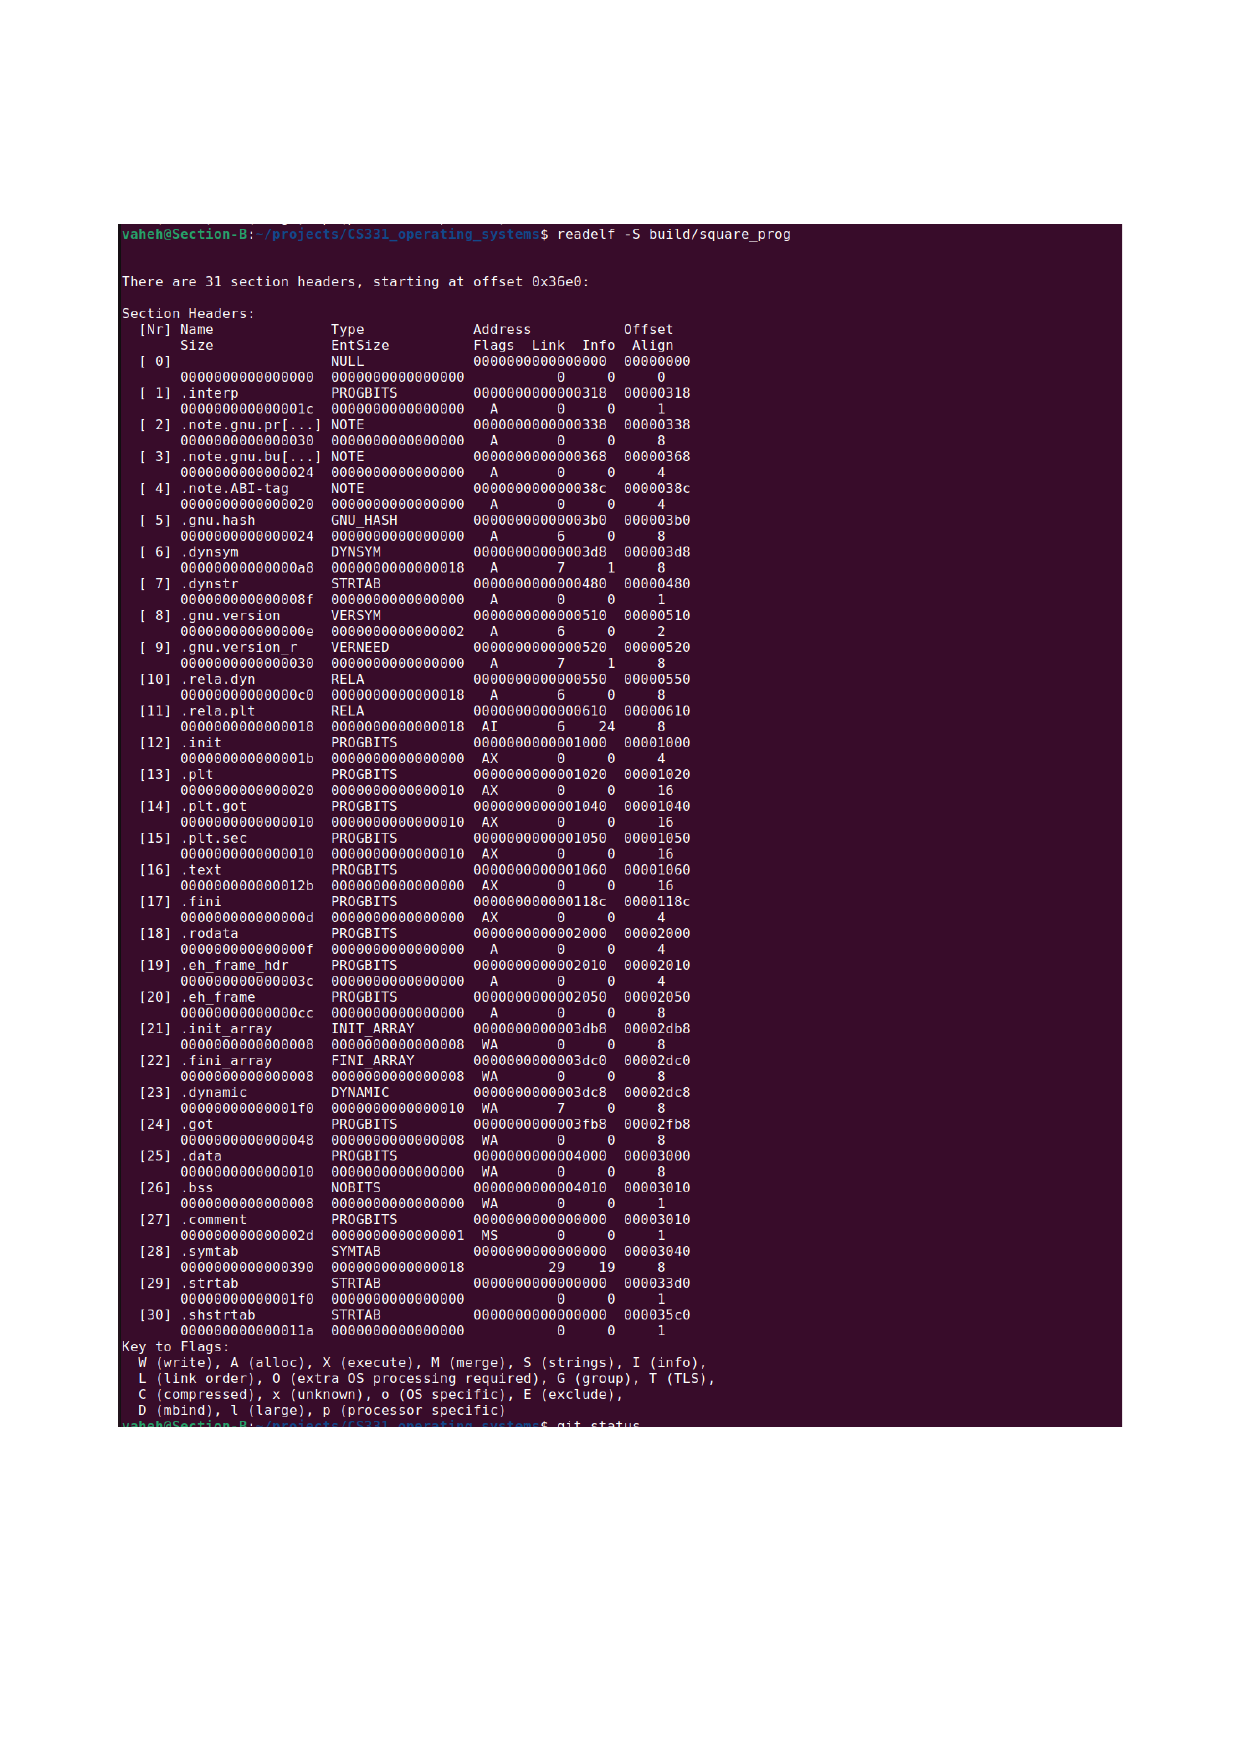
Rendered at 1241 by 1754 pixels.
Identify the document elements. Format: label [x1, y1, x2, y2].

picture [118, 224, 1123, 1427]
